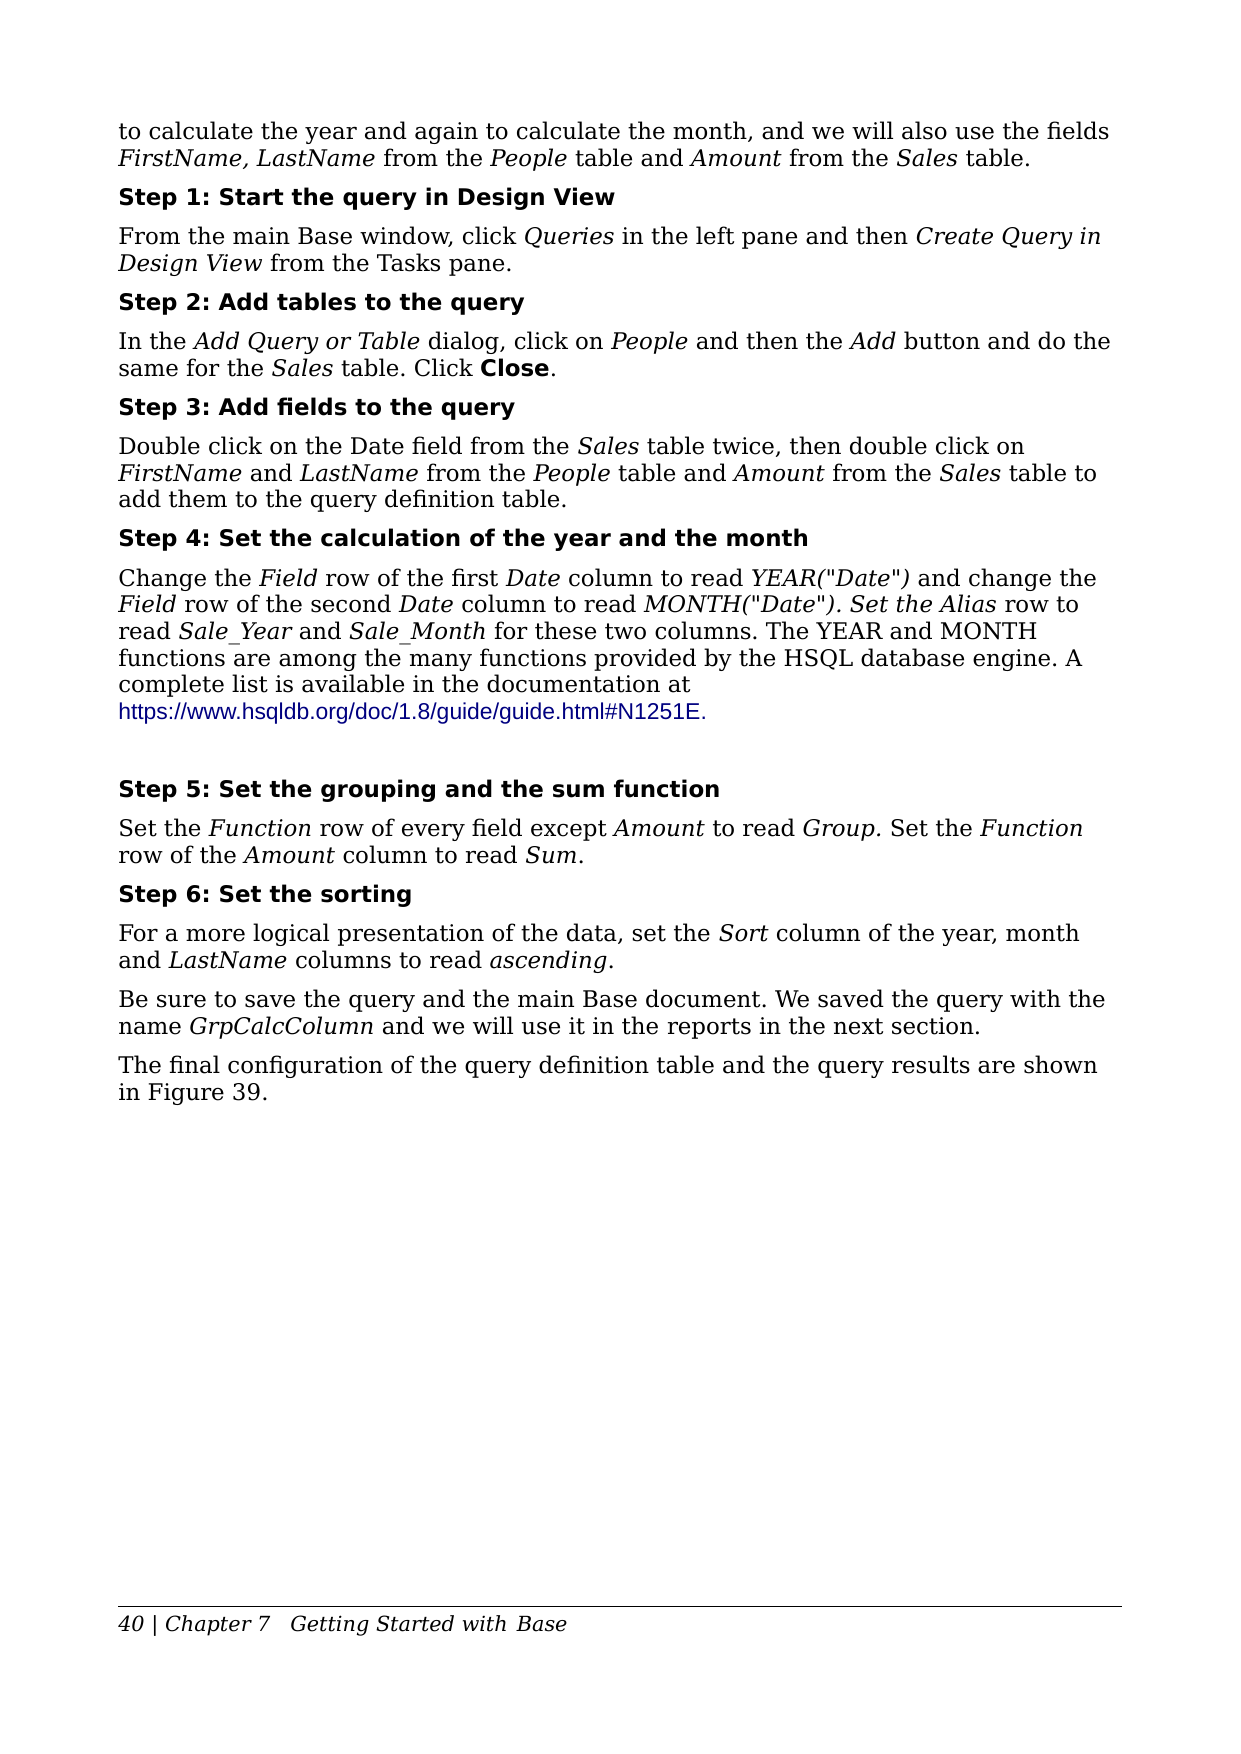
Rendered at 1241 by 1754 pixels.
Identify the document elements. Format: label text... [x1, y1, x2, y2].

text Double click on the Date field from the Sales table twice, then double click on FirstName and LastName from the People table and Amount from the Sales table to add them to the query definition table. [118, 433, 1122, 513]
text In the Add Query or Table dialog, click on People and then the Add button and do the same for the Sales table. Click Close. [118, 328, 1122, 381]
text Step 5: Set the grouping and the sum function [118, 776, 1122, 803]
text Step 1: Start the query in Design View [118, 184, 1122, 211]
text Set the Function row of every field except Amount to read Group. Set the Function row of the Amount column to read Sum. [118, 815, 1122, 869]
text Be sure to save the query and the main Base document. We saved the query with the name GrpCalcColumn and we will use it in the reports in the next section. [118, 986, 1122, 1039]
text Step 6: Set the sorting [118, 881, 1122, 908]
text Step 4: Set the calculation of the year and the month [118, 526, 1122, 552]
text From the main Base window, click Queries in the left pane and then Create Query in Design View from the Tasks pane. [118, 223, 1122, 276]
text Step 3: Add fields to the query [118, 394, 1122, 421]
text Step 2: Add tables to the query [118, 289, 1122, 316]
text The final configuration of the query definition table and the query results are shown in Figure 39. [118, 1052, 1122, 1105]
text to calculate the year and again to calculate the month, and we will also use the fields FirstName, LastName from the People table and Amount from the Sales table. [118, 118, 1122, 171]
text For a more logical presentation of the data, set the Sort column of the year, month and LastName columns to read ascending. [118, 920, 1122, 974]
text Change the Field row of the first Date column to read YEAR("Date") and change the Field row of the second Date column to read MONTH("Date"). Set the Alias row to read Sale_Year and Sale_Month for these two columns. The YEAR and MONTH functions are among the many functions provided by the HSQL database engine. A complete list is available in the documentation at https://www.hsqldb.org/doc/1.8/guide/guide.html#N1251E. [118, 565, 1122, 724]
